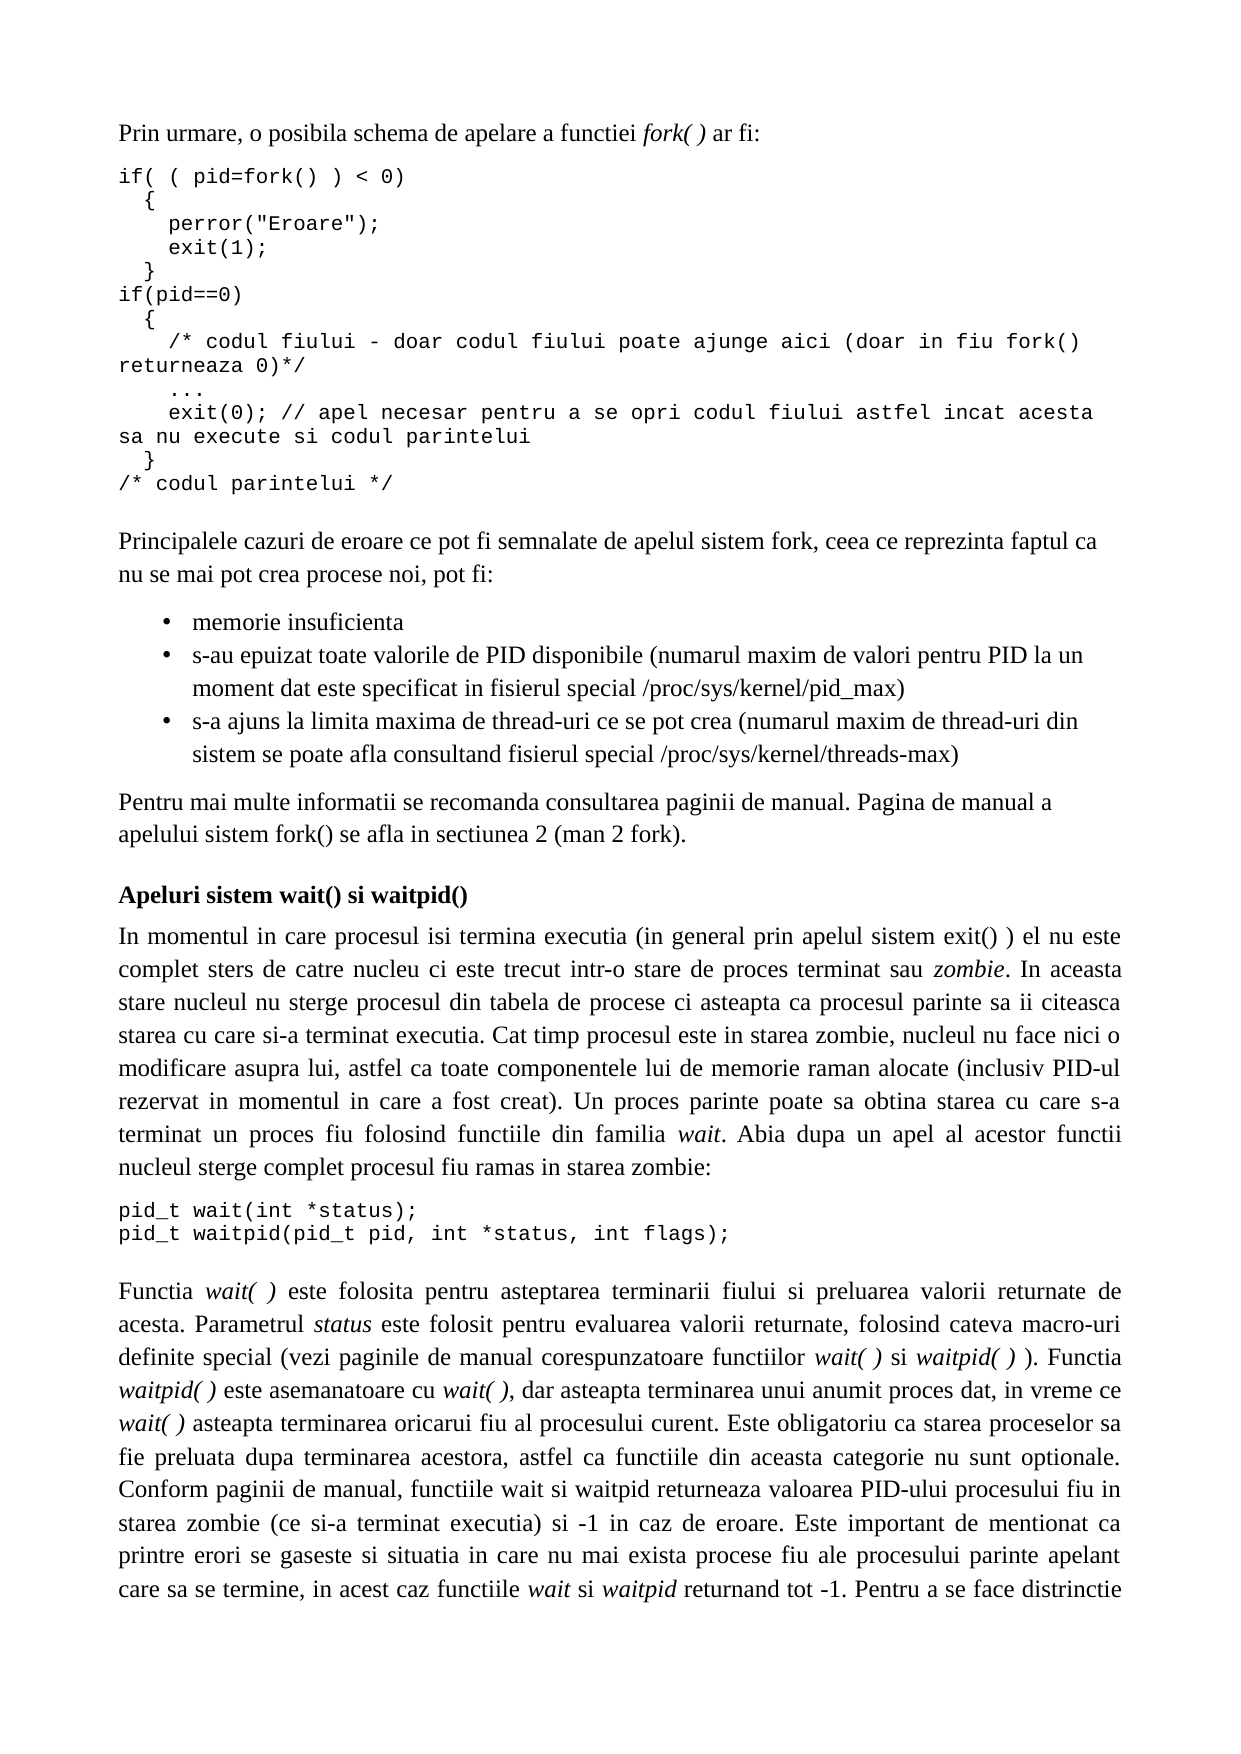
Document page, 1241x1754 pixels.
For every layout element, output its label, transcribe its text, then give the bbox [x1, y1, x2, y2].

text perror("Eroare"); [118, 213, 1122, 237]
text Functia wait( ) este folosita pentru asteptarea terminarii fiului si preluarea valorii returnate de acesta. Parametrul status este folosit pentru evaluarea valorii returnate, folosind cateva macro-uri definite special (vezi paginile de manual corespunzatoare functiilor wait( ) si waitpid( ) ). Functia waitpid( ) este asemanatoare cu wait( ), dar asteapta terminarea unui anumit proces dat, in vreme ce wait( ) asteapta terminarea oricarui fiu al procesului curent. Este obligatoriu ca starea proceselor sa fie preluata dupa terminarea acestora, astfel ca functiile din aceasta categorie nu sunt optionale. Conform paginii de manual, functiile wait si waitpid returneaza valoarea PID-ului procesului fiu in starea zombie (ce si-a terminat executia) si -1 in caz de eroare. Este important de mentionat ca printre erori se gaseste si situatia in care nu mai exista procese fiu ale procesului parinte apelant care sa se termine, in acest caz functiile wait si waitpid returnand tot -1. Pentru a se face distrinctie [118, 1276, 1122, 1602]
list s-au epuizat toate valorile de PID disponibile (numarul maxim de valori pentru PID la un moment dat este specificat in fisierul special /proc/sys/kernel/pid_max) [162, 640, 1122, 702]
text } [118, 449, 1122, 473]
text Pentru mai multe informatii se recomanda consultarea paginii de manual. Pagina de manual a apelului sistem fork() se afla in sectiunea 2 (man 2 fork). [118, 787, 1122, 848]
list memorie insuficienta [162, 607, 1122, 636]
text In momentul in care procesul isi termina executia (in general prin apelul sistem exit() ) el nu este complet sters de catre nucleu ci este trecut intr-o stare de proces terminat sau zombie. In aceasta stare nucleul nu sterge procesul din tabela de procese ci asteapta ca procesul parinte sa ii citeasca starea cu care si-a terminat executia. Cat timp procesul este in starea zombie, nucleul nu face nici o modificare asupra lui, astfel ca toate componentele lui de memorie raman alocate (inclusiv PID-ul rezervat in momentul in care a fost creat). Un proces parinte poate sa obtina starea cu care s-a terminat un proces fiu folosind functiile din familia wait. Abia dupa un apel al acestor functii nucleul sterge complet procesul fiu ramas in starea zombie: [118, 921, 1122, 1181]
subtitle Apeluri sistem wait() si waitpid() [118, 880, 1122, 908]
text /* codul fiului - doar codul fiului poate ajunge aici (doar in fiu fork() returneaza 0)*/ [118, 331, 1122, 378]
text pid_t waitpid(pid_t pid, int *status, int flags); [118, 1223, 1122, 1247]
text exit(0); // apel necesar pentru a se opri codul fiului astfel incat acesta sa nu execute si codul parintelui [118, 402, 1122, 449]
text if( ( pid=fork() ) < 0) [118, 166, 1122, 189]
text if(pid==0) [118, 284, 1122, 308]
text } [118, 260, 1122, 284]
text { [118, 189, 1122, 213]
text exit(1); [118, 237, 1122, 260]
text pid_t wait(int *status); [118, 1200, 1122, 1223]
text { [118, 308, 1122, 331]
list s-a ajuns la limita maxima de thread-uri ce se pot crea (numarul maxim de thread-uri din sistem se poate afla consultand fisierul special /proc/sys/kernel/threads-max) [162, 706, 1122, 768]
text Prin urmare, o posibila schema de apelare a functiei fork( ) ar fi: [118, 118, 1122, 147]
text /* codul parintelui */ [118, 473, 1122, 497]
text ... [118, 378, 1122, 402]
text Principalele cazuri de eroare ce pot fi semnalate de apelul sistem fork, ceea ce reprezinta faptul ca nu se mai pot crea procese noi, pot fi: [118, 526, 1122, 588]
